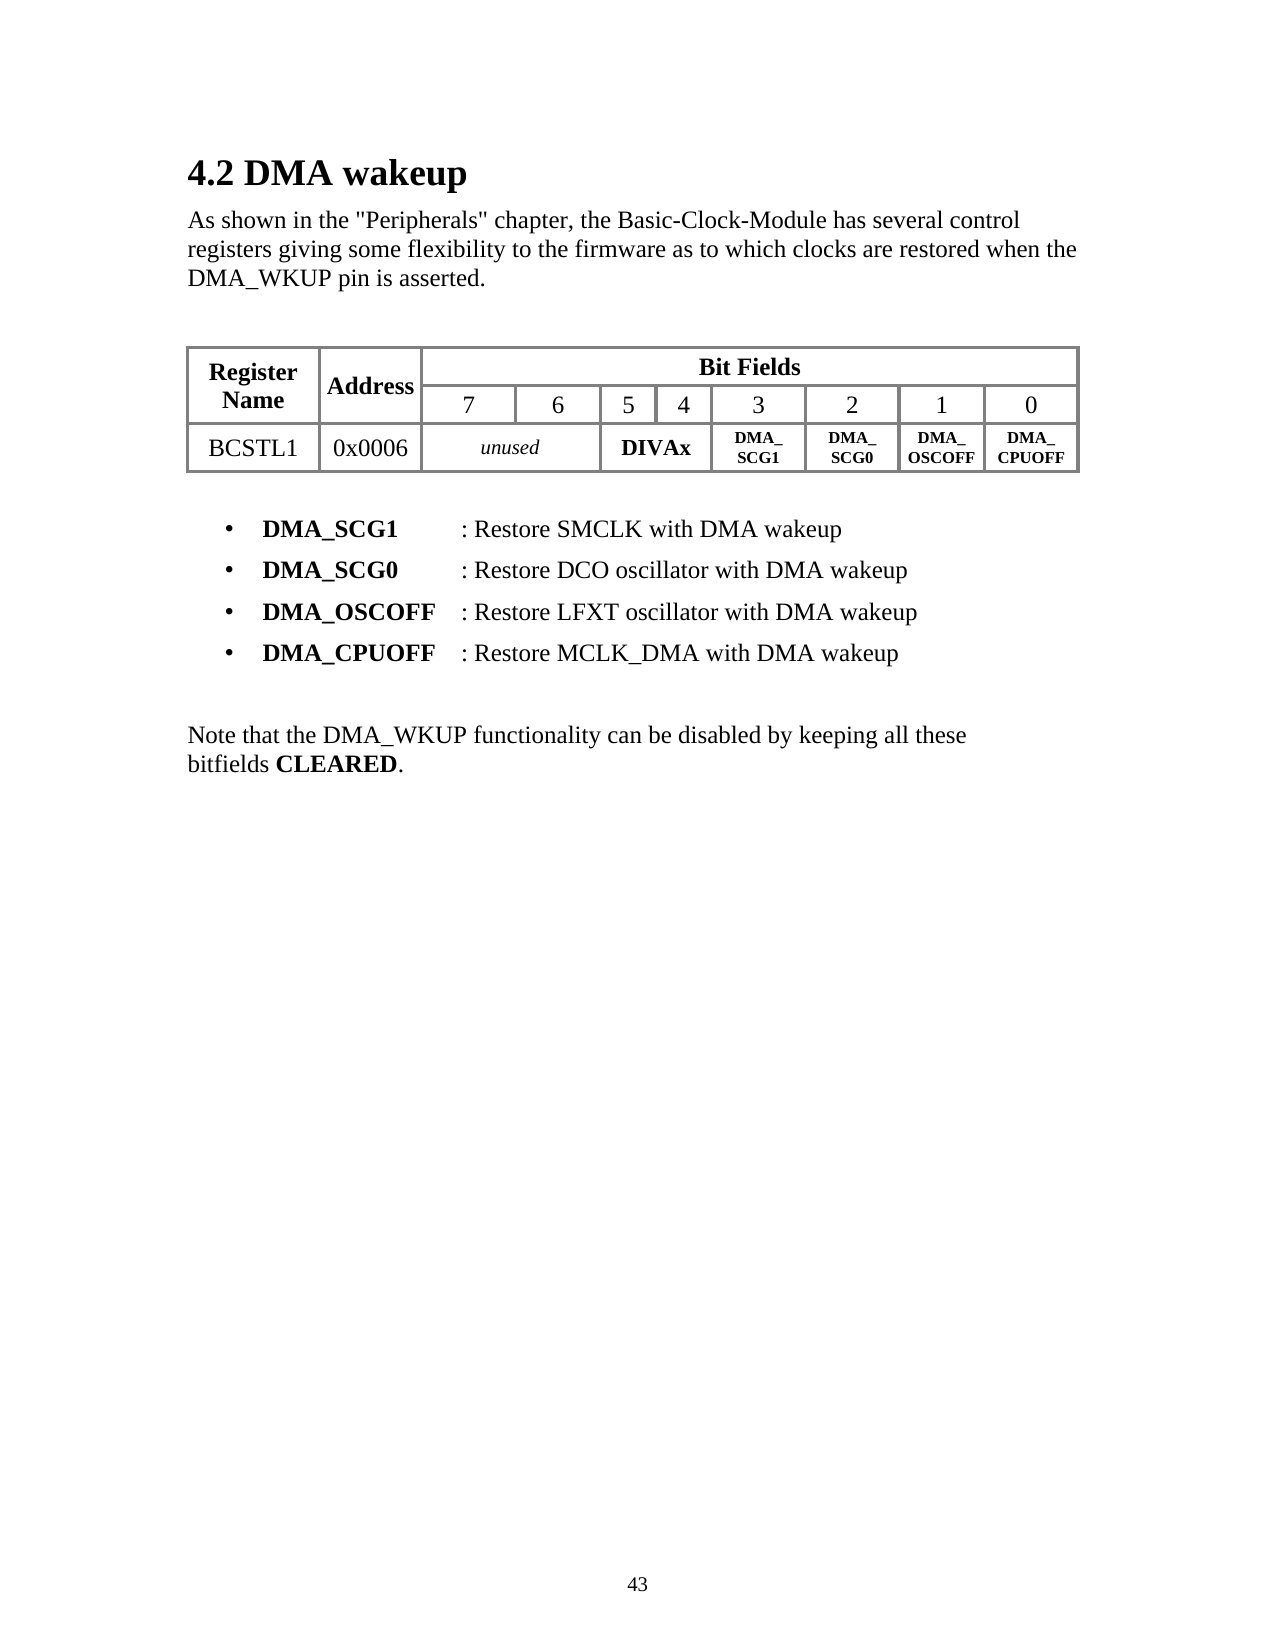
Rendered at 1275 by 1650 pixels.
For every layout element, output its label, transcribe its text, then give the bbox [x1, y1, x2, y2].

table_cell 4 [658, 387, 710, 422]
table_cell DMA_ CPUOFF [986, 425, 1076, 469]
list DMA_SCG0 : Restore DCO oscillator with DMA wakeup [225, 555, 1088, 584]
table_cell 6 [517, 387, 599, 422]
table_header Address [321, 349, 420, 422]
table_cell 3 [713, 387, 804, 422]
table_cell unused [423, 425, 599, 469]
list DMA_CPUOFF : Restore MCLK_DMA with DMA wakeup [225, 638, 1088, 667]
list DMA_SCG1 : Restore SMCLK with DMA wakeup [225, 514, 1088, 543]
table_cell DMA_ OSCOFF [901, 425, 983, 469]
table_header Register Name [189, 349, 318, 422]
table_cell BCSTL1 [189, 425, 318, 469]
list DMA_OSCOFF : Restore LFXT oscillator with DMA wakeup [225, 597, 1088, 625]
table_cell 0x0006 [321, 425, 420, 469]
text As shown in the "Peripherals" chapter, the Basic-Clock-Module has several control registers giving some flexibility to the firmware as to which clocks are restored when the DMA_WKUP pin is asserted. [187, 206, 1088, 292]
table_cell 0 [986, 387, 1076, 422]
table_cell DIVAx [602, 425, 710, 469]
table_cell 1 [901, 387, 983, 422]
text 4.2 DMA wakeup [187, 150, 1088, 193]
table_cell 7 [423, 387, 514, 422]
table_header Bit Fields [423, 349, 1076, 384]
table_cell 5 [602, 387, 654, 422]
table_cell DMA_ SCG0 [807, 425, 897, 469]
list Note that the DMA_WKUP functionality can be disabled by keeping all these bitfields CLEARED. [187, 720, 1088, 778]
table_cell DMA_ SCG1 [713, 425, 804, 469]
table_cell 2 [807, 387, 897, 422]
